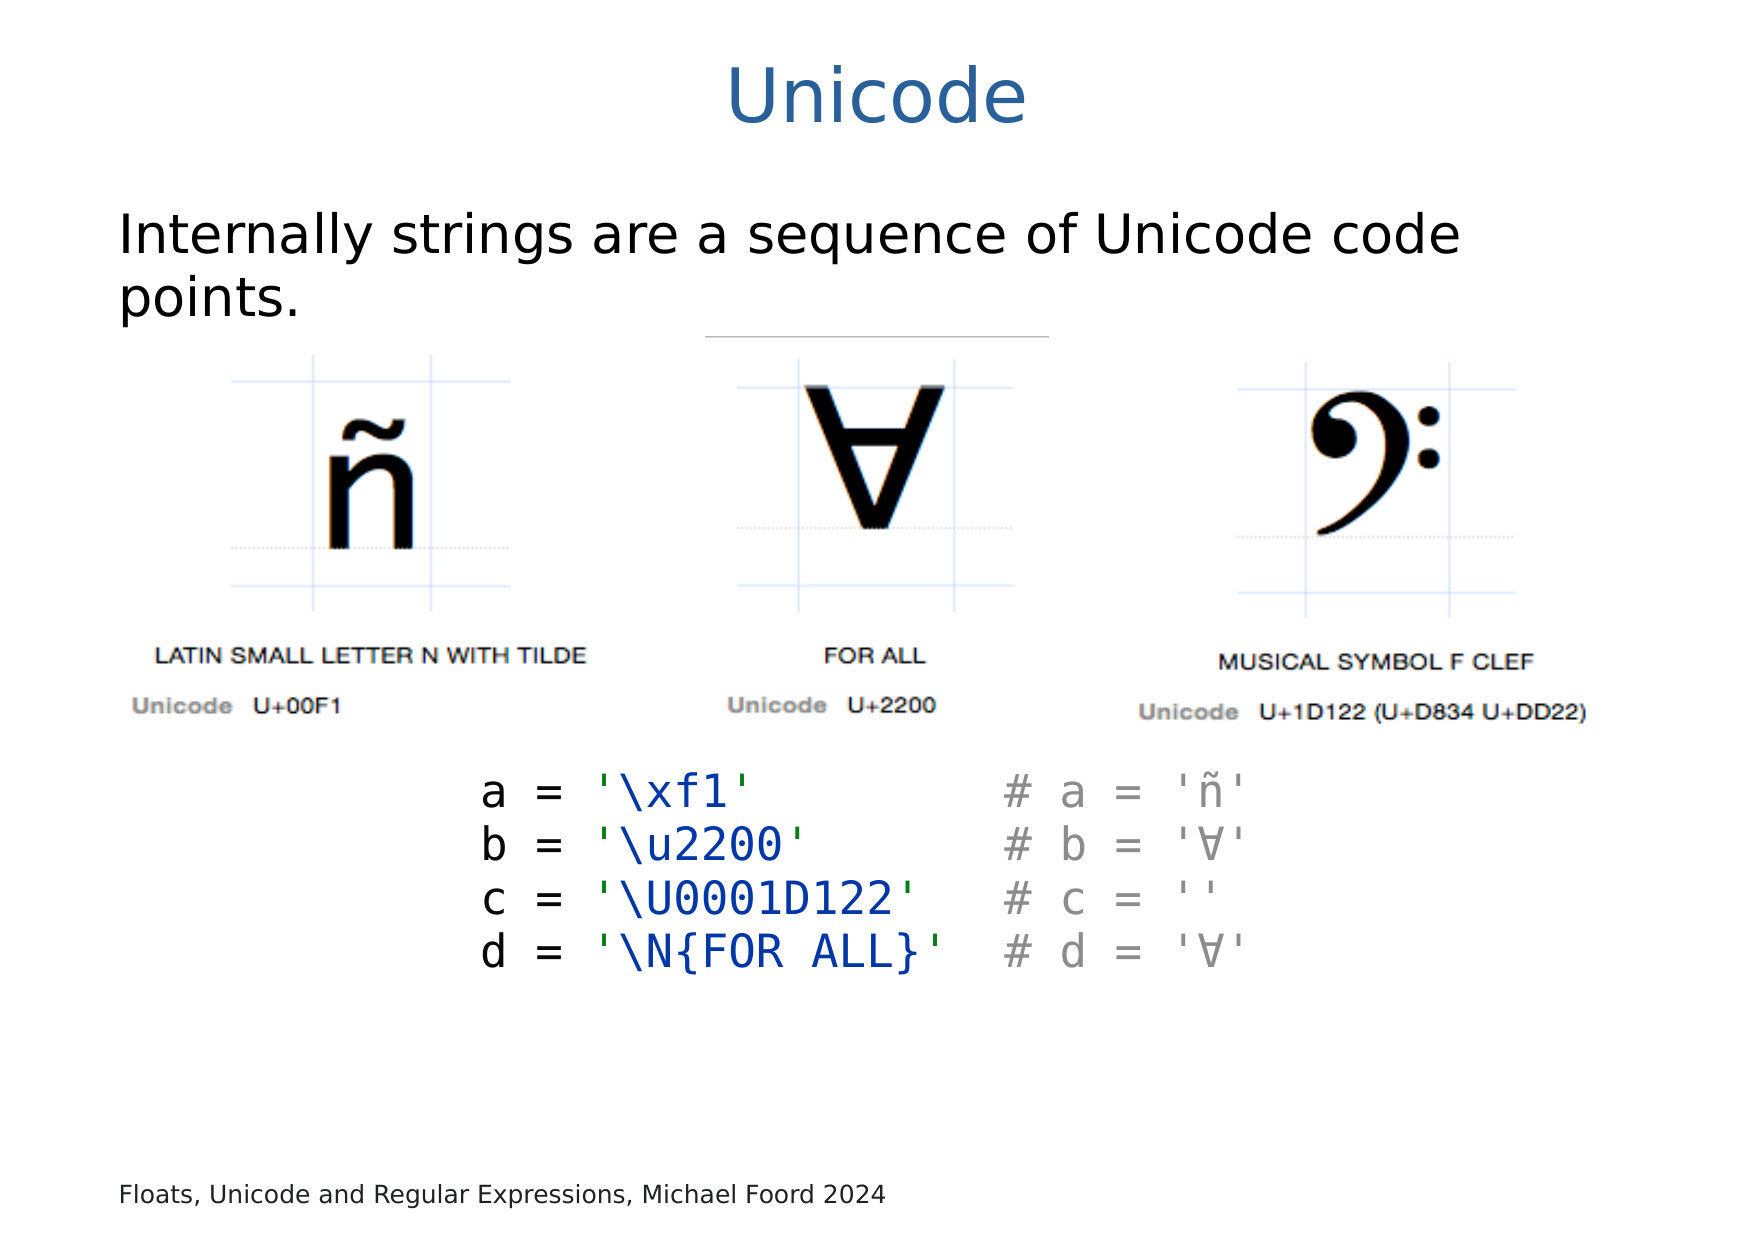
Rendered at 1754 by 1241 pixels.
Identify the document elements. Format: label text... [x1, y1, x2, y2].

text Unicode [118, 53, 1636, 140]
picture [705, 336, 1049, 727]
text Internally strings are a sequence of Unicode code points. [118, 203, 1636, 329]
picture [118, 333, 625, 724]
picture [1116, 341, 1636, 732]
